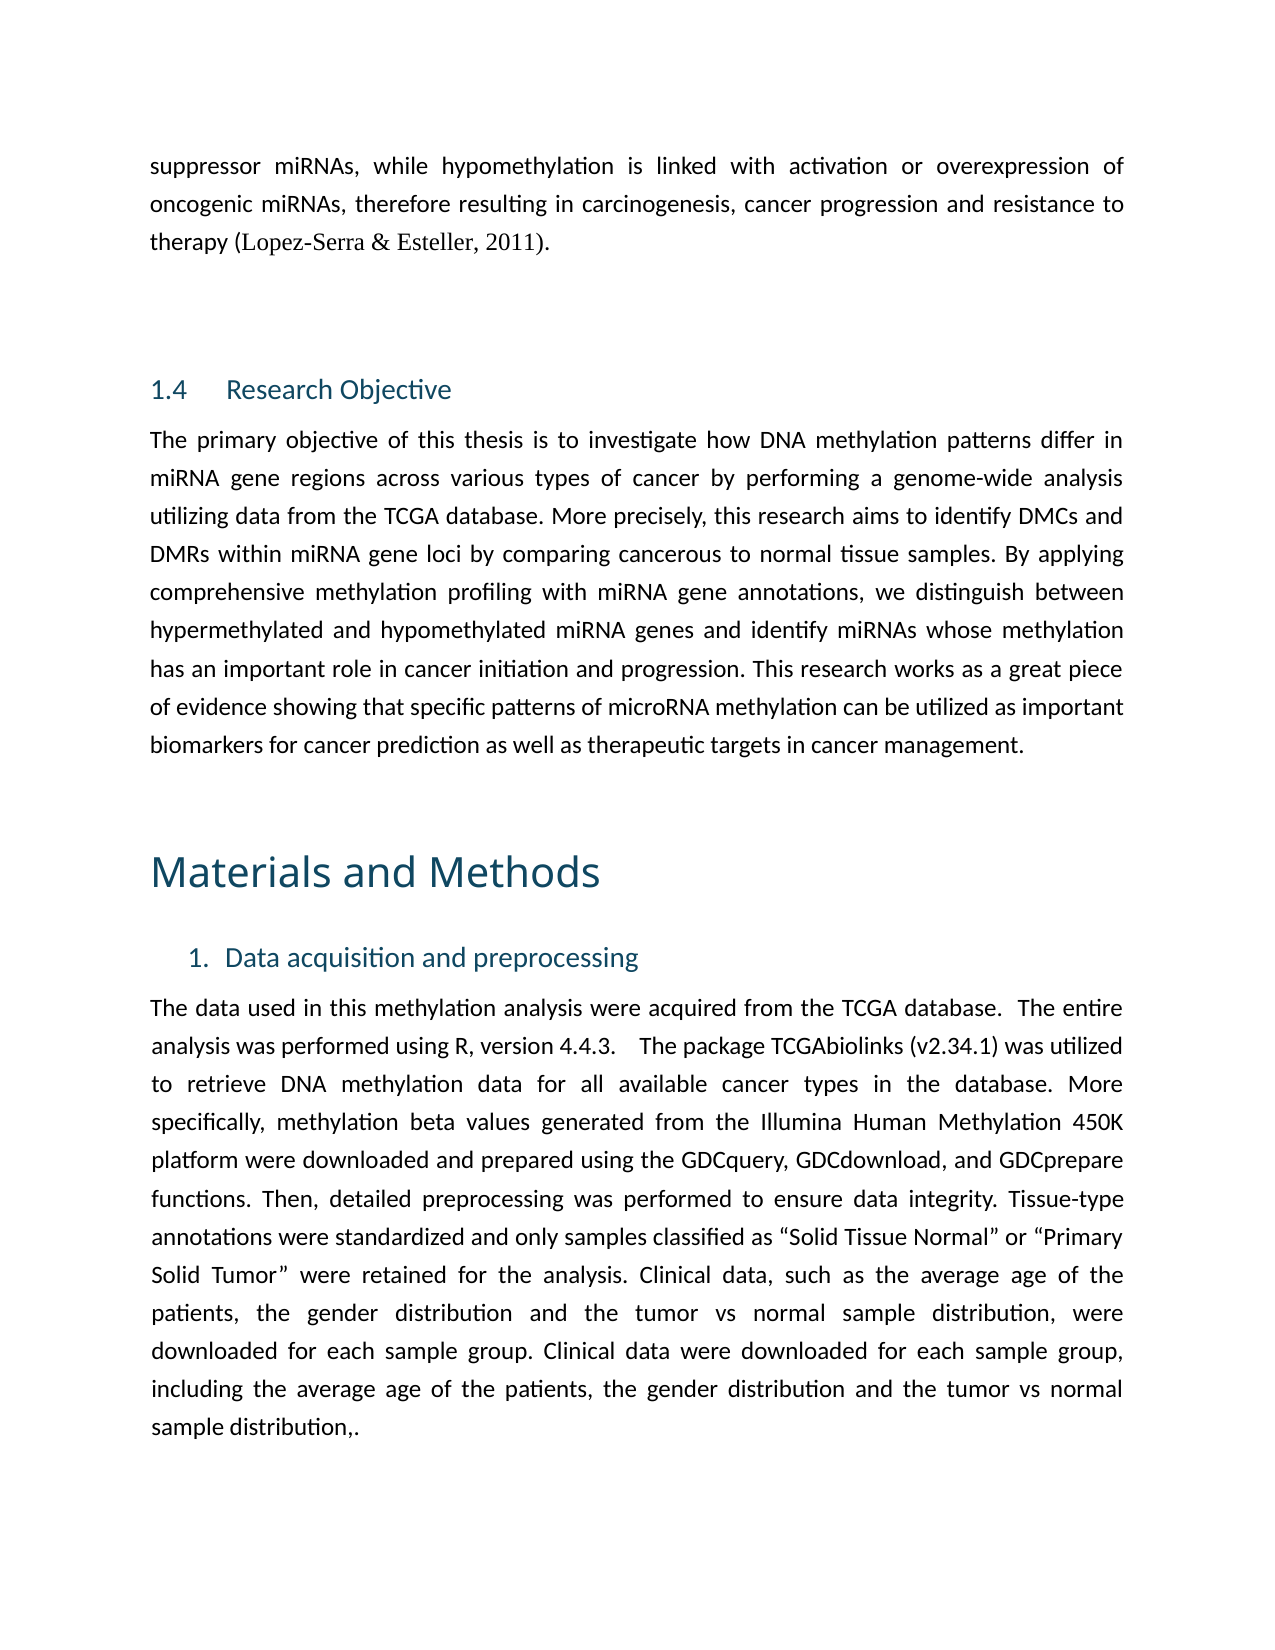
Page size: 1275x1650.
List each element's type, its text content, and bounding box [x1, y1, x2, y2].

text The data used in this methylation analysis were acquired from the TCGA database. The entire analysis was performed using R, version 4.4.3. The package TCGAbiolinks (v2.34.1) was utilized to retrieve DNA methylation data for all available cancer types in the database. More specifically, methylation beta values generated from the Illumina Human Methylation 450K platform were downloaded and prepared using the GDCquery, GDCdownload, and GDCprepare functions. Then, detailed preprocessing was performed to ensure data integrity. Tissue-type annotations were standardized and only samples classified as “Solid Tissue Normal” or “Primary Solid Tumor” were retained for the analysis. Clinical data, such as the average age of the patients, the gender distribution and the tumor vs normal sample distribution, were downloaded for each sample group. Clinical data were downloaded for each sample group, including the average age of the patients, the gender distribution and the tumor vs normal sample distribution,. [150, 992, 1125, 1442]
text The primary objective of this thesis is to investigate how DNA methylation patterns differ in miRNA gene regions across various types of cancer by performing a genome-wide analysis utilizing data from the TCGA database. More precisely, this research aims to identify DMCs and DMRs within miRNA gene loci by comparing cancerous to normal tissue samples. By applying comprehensive methylation profiling with miRNA gene annotations, we distinguish between hypermethylated and hypomethylated miRNA genes and identify miRNAs whose methylation has an important role in cancer initiation and progression. This research works as a great piece of evidence showing that specific patterns of microRNA methylation can be utilized as important biomarkers for cancer prediction as well as therapeutic targets in cancer management. [149, 424, 1125, 759]
subtitle Data acquisition and preprocessing [187, 939, 1125, 975]
subtitle 1.4 Research Objective [150, 371, 1125, 407]
subtitle Materials and Methods [150, 843, 1125, 900]
text suppressor miRNAs, while hypomethylation is linked with activation or overexpression of oncogenic miRNAs, therefore resulting in carcinogenesis, cancer progression and resistance to therapy (Lopez-Serra & Esteller, 2011). [149, 150, 1125, 257]
